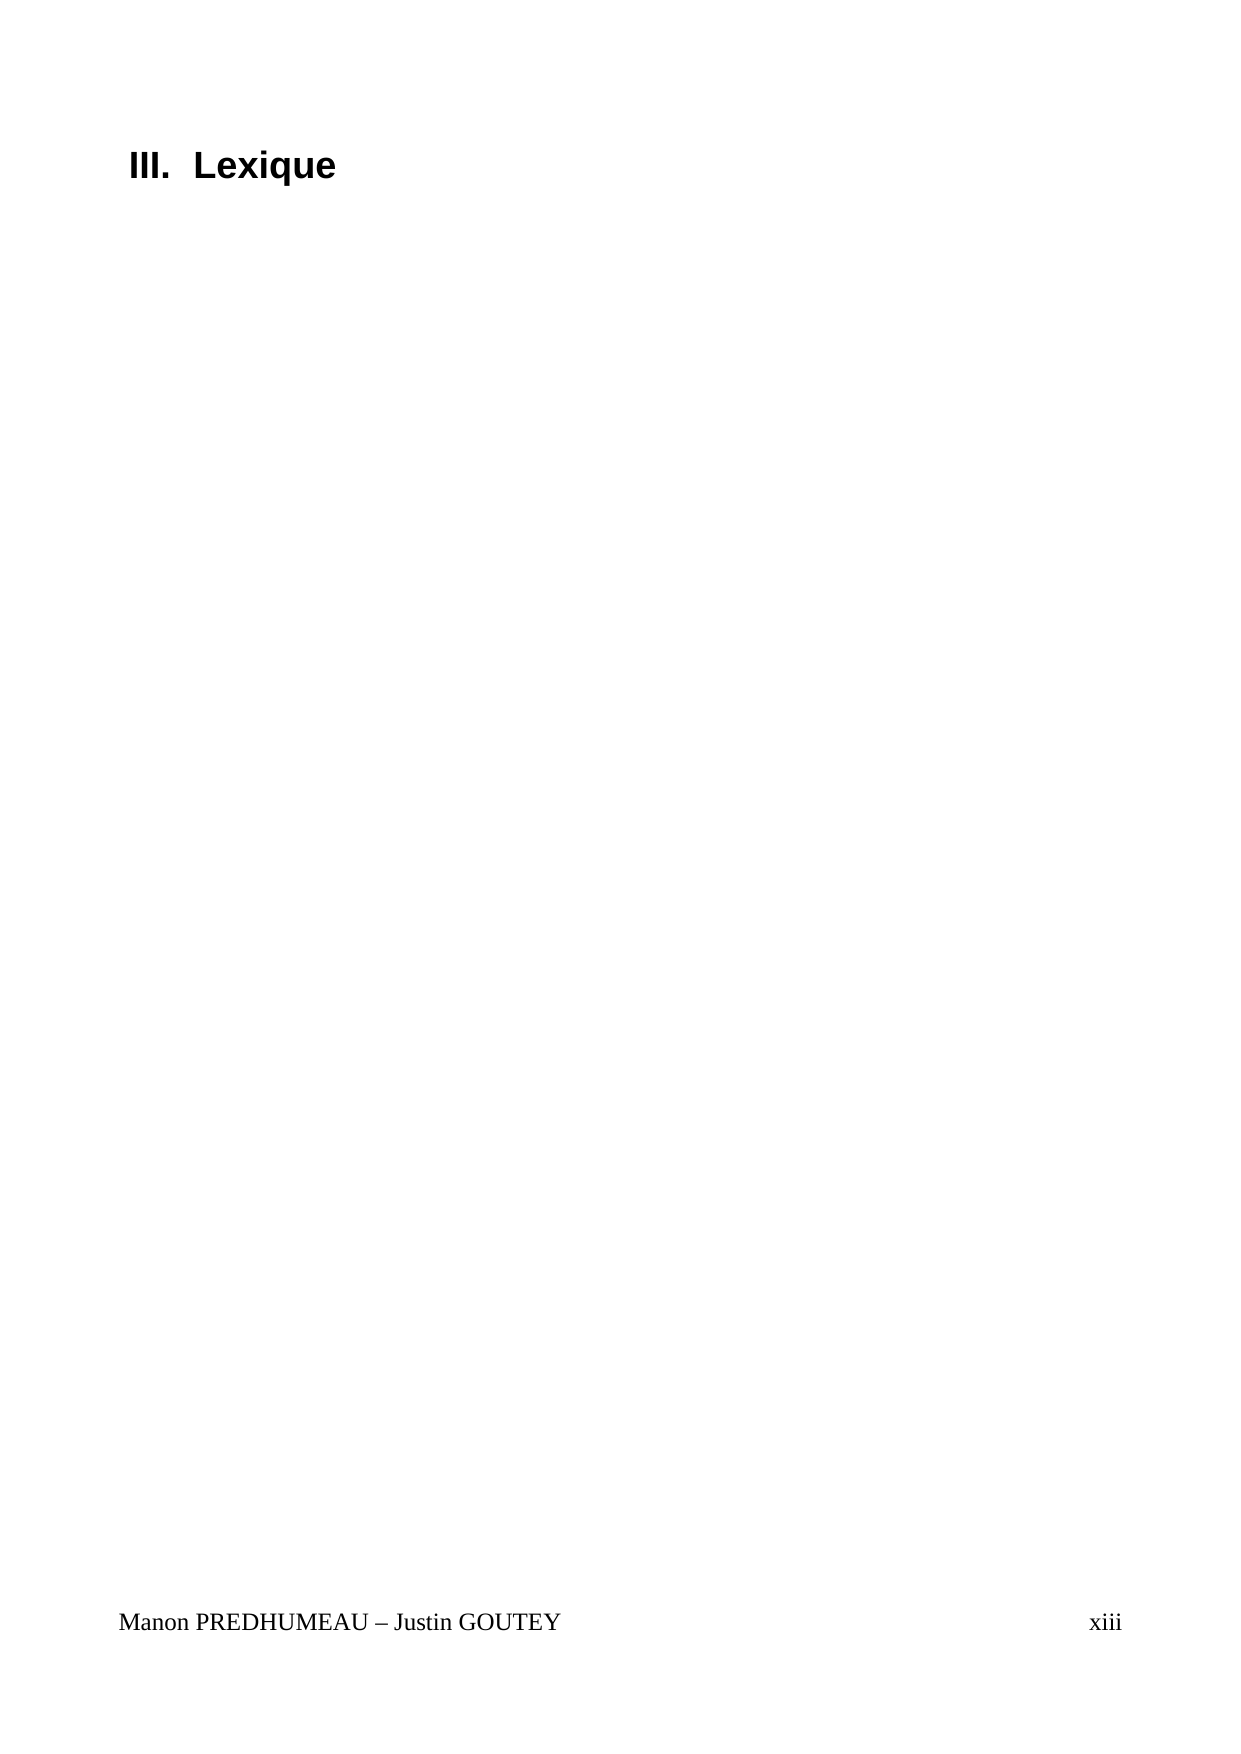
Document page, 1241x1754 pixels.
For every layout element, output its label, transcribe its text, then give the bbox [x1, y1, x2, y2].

subtitle Lexique [118, 143, 1122, 187]
